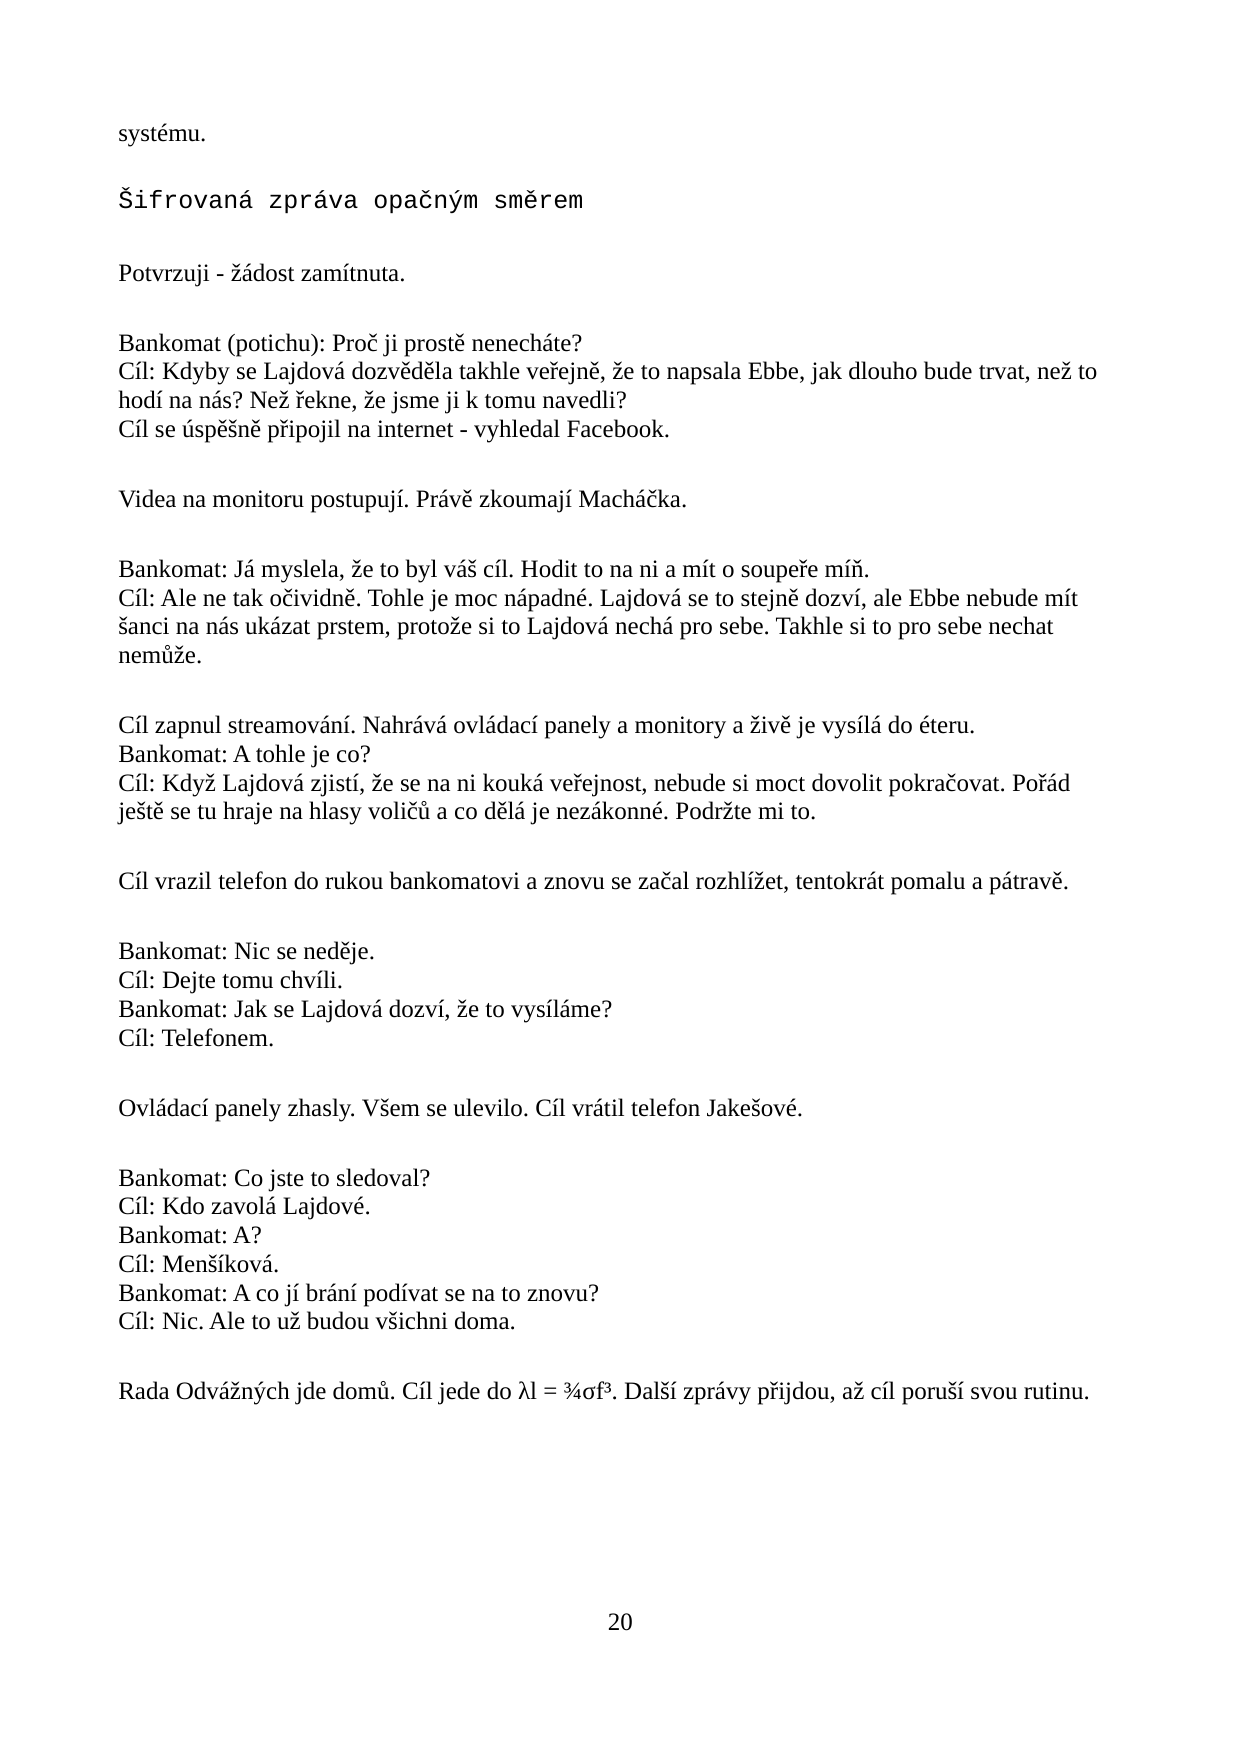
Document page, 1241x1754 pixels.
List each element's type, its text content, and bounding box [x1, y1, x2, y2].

text Bankomat (potichu): Proč ji prostě nenecháte? Cíl: Kdyby se Lajdová dozvěděla takhle veřejně, že to napsala Ebbe, jak dlouho bude trvat, než to hodí na nás? Než řekne, že jsme ji k tomu navedli? Cíl se úspěšně připojil na internet - vyhledal Facebook. [118, 328, 1122, 471]
text Bankomat: Nic se neděje. Cíl: Dejte tomu chvíli. Bankomat: Jak se Lajdová dozví, že to vysíláme? Cíl: Telefonem. [118, 936, 1122, 1080]
text Cíl zapnul streamování. Nahrává ovládací panely a monitory a živě je vysílá do éteru. Bankomat: A tohle je co? Cíl: Když Lajdová zjistí, že se na ni kouká veřejnost, nebude si moct dovolit pokračovat. Pořád ještě se tu hraje na hlasy voličů a co dělá je nezákonné. Podržte mi to. [118, 710, 1122, 854]
text Cíl vrazil telefon do rukou bankomatovi a znovu se začal rozhlížet, tentokrát pomalu a pátravě. [118, 866, 1122, 924]
text Rada Odvážných jde domů. Cíl jede do λl = ¾σf³. Další zprávy přijdou, až cíl poruší svou rutinu. [118, 1376, 1122, 1434]
text Potvrzuji - žádost zamítnuta. [118, 258, 1122, 315]
text Bankomat: Já myslela, že to byl váš cíl. Hodit to na ni a mít o soupeře míň. Cíl: Ale ne tak očividně. Tohle je moc nápadné. Lajdová se to stejně dozví, ale Ebbe nebude mít šanci na nás ukázat prstem, protože si to Lajdová nechá pro sebe. Takhle si to pro sebe nechat nemůže. [118, 554, 1122, 698]
text Videa na monitoru postupují. Právě zkoumají Macháčka. [118, 484, 1122, 541]
text Šifrovaná zpráva opačným směrem [118, 188, 1122, 245]
text Ovládací panely zhasly. Všem se ulevilo. Cíl vrátil telefon Jakešové. [118, 1093, 1122, 1150]
text Bankomat: Co jste to sledoval? Cíl: Kdo zavolá Lajdové. Bankomat: A? Cíl: Menšíková. Bankomat: A co jí brání podívat se na to znovu? Cíl: Nic. Ale to už budou všichni doma. [118, 1163, 1122, 1364]
text systému. [118, 118, 1122, 176]
